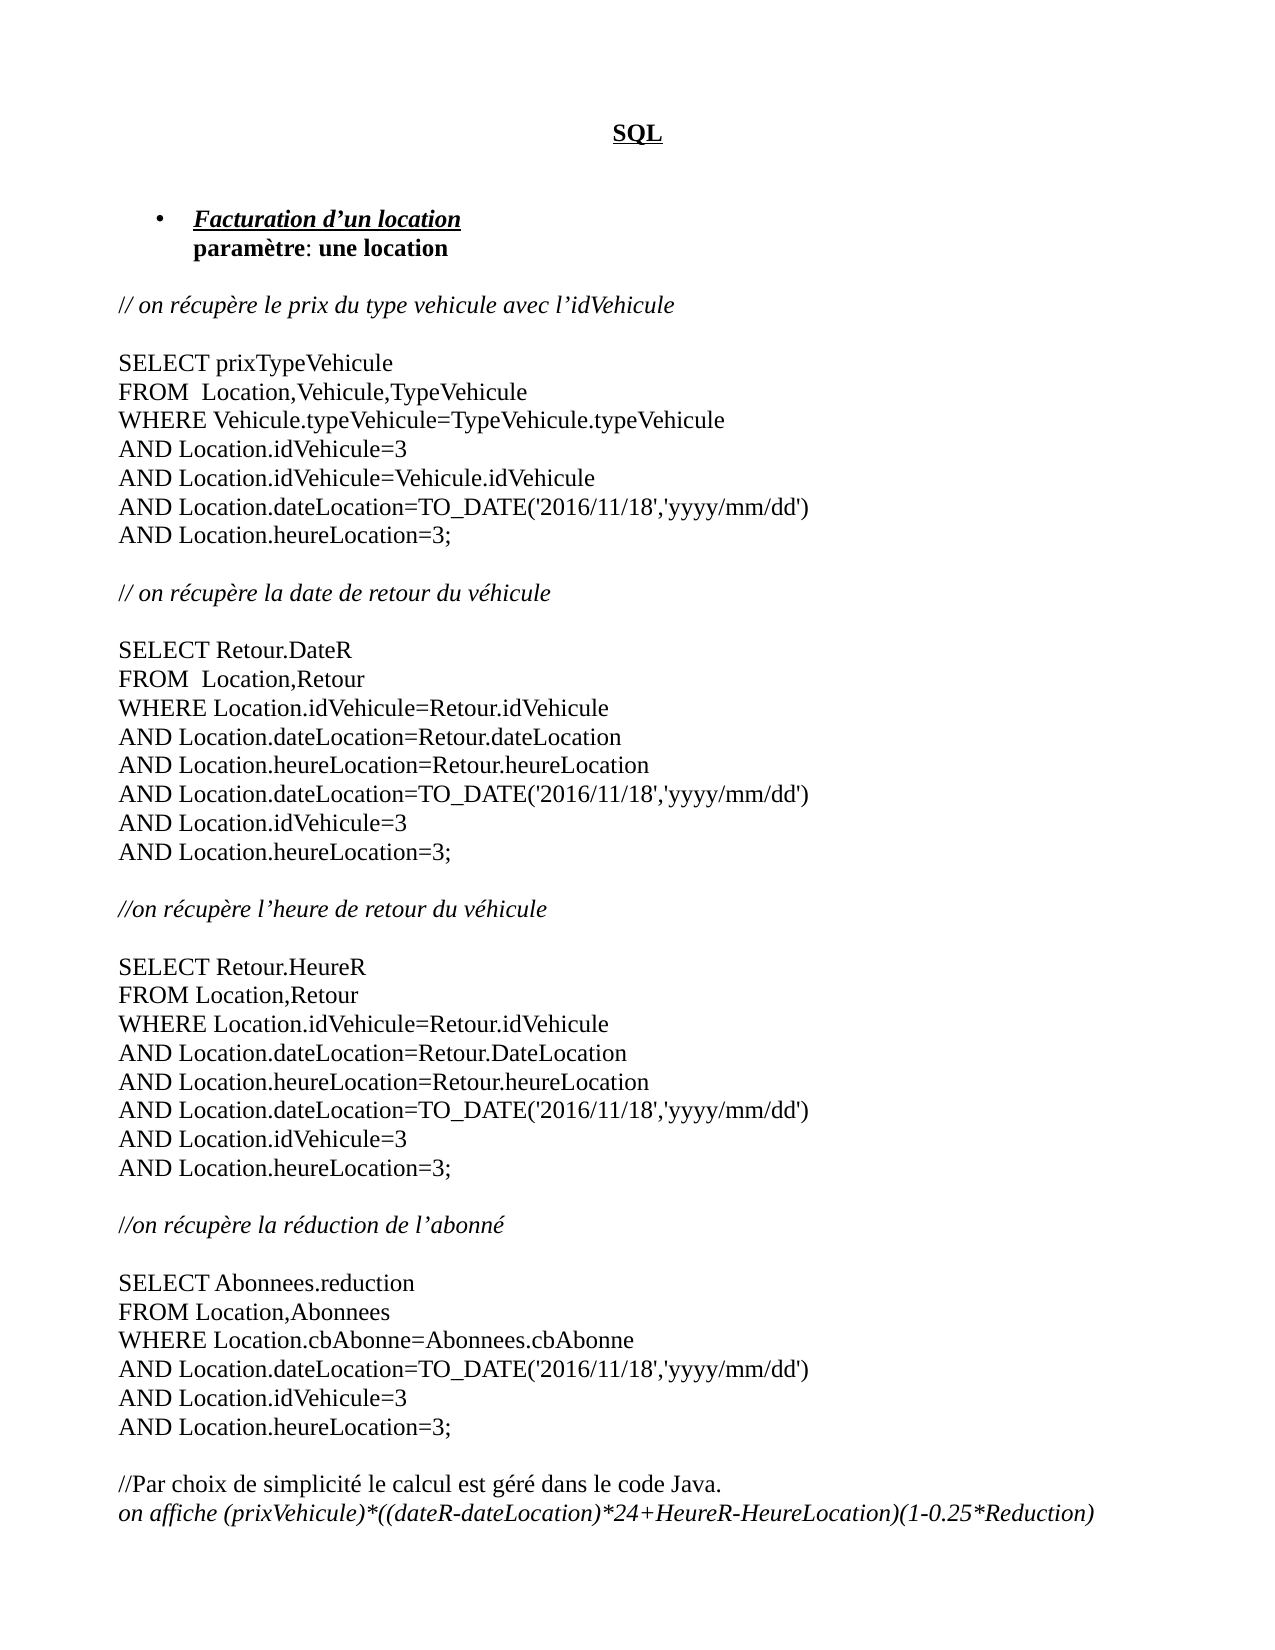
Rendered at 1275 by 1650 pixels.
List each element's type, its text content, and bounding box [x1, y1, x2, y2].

text //on récupère l’heure de retour du véhicule [118, 894, 1157, 923]
text WHERE Location.idVehicule=Retour.idVehicule [118, 693, 1157, 722]
text AND Location.idVehicule=3 [118, 1383, 1157, 1412]
text AND Location.dateLocation=TO_DATE('2016/11/18','yyyy/mm/dd') [118, 492, 1157, 521]
text WHERE Location.idVehicule=Retour.idVehicule [118, 1009, 1157, 1038]
text AND Location.heureLocation=3; [118, 521, 1157, 549]
text // on récupère la date de retour du véhicule [118, 578, 1157, 607]
text AND Location.heureLocation=3; [118, 837, 1157, 866]
text FROM Location,Abonnees [118, 1297, 1157, 1326]
text SELECT Retour.DateR [118, 636, 1157, 664]
text SQL [118, 118, 1157, 147]
text AND Location.idVehicule=3 [118, 1124, 1157, 1153]
text AND Location.heureLocation=3; [118, 1153, 1157, 1182]
text WHERE Vehicule.typeVehicule=TypeVehicule.typeVehicule [118, 406, 1157, 434]
list paramètre: une location [156, 233, 1157, 262]
text FROM Location,Vehicule,TypeVehicule [118, 377, 1157, 406]
text AND Location.heureLocation=3; [118, 1412, 1157, 1441]
text AND Location.dateLocation=Retour.DateLocation [118, 1038, 1157, 1067]
text FROM Location,Retour [118, 664, 1157, 693]
text WHERE Location.cbAbonne=Abonnees.cbAbonne [118, 1326, 1157, 1354]
text // on récupère le prix du type vehicule avec l’idVehicule [118, 291, 1157, 319]
text AND Location.idVehicule=3 [118, 808, 1157, 837]
text AND Location.dateLocation=TO_DATE('2016/11/18','yyyy/mm/dd') [118, 779, 1157, 808]
text //on récupère la réduction de l’abonné [118, 1211, 1157, 1239]
text AND Location.dateLocation=TO_DATE('2016/11/18','yyyy/mm/dd') [118, 1354, 1157, 1383]
text SELECT Abonnees.reduction [118, 1268, 1157, 1297]
text AND Location.dateLocation=Retour.dateLocation [118, 722, 1157, 751]
text //Par choix de simplicité le calcul est géré dans le code Java. [118, 1469, 1157, 1498]
list Facturation d’un location [156, 204, 1157, 233]
text SELECT Retour.HeureR [118, 952, 1157, 981]
text AND Location.idVehicule=Vehicule.idVehicule [118, 463, 1157, 492]
text AND Location.dateLocation=TO_DATE('2016/11/18','yyyy/mm/dd') [118, 1096, 1157, 1124]
text AND Location.heureLocation=Retour.heureLocation [118, 1067, 1157, 1096]
text on affiche (prixVehicule)*((dateR-dateLocation)*24+HeureR-HeureLocation)(1-0.25*Reduction) [118, 1498, 1157, 1527]
text AND Location.heureLocation=Retour.heureLocation [118, 751, 1157, 779]
text AND Location.idVehicule=3 [118, 434, 1157, 463]
text FROM Location,Retour [118, 981, 1157, 1009]
text SELECT prixTypeVehicule [118, 348, 1157, 377]
